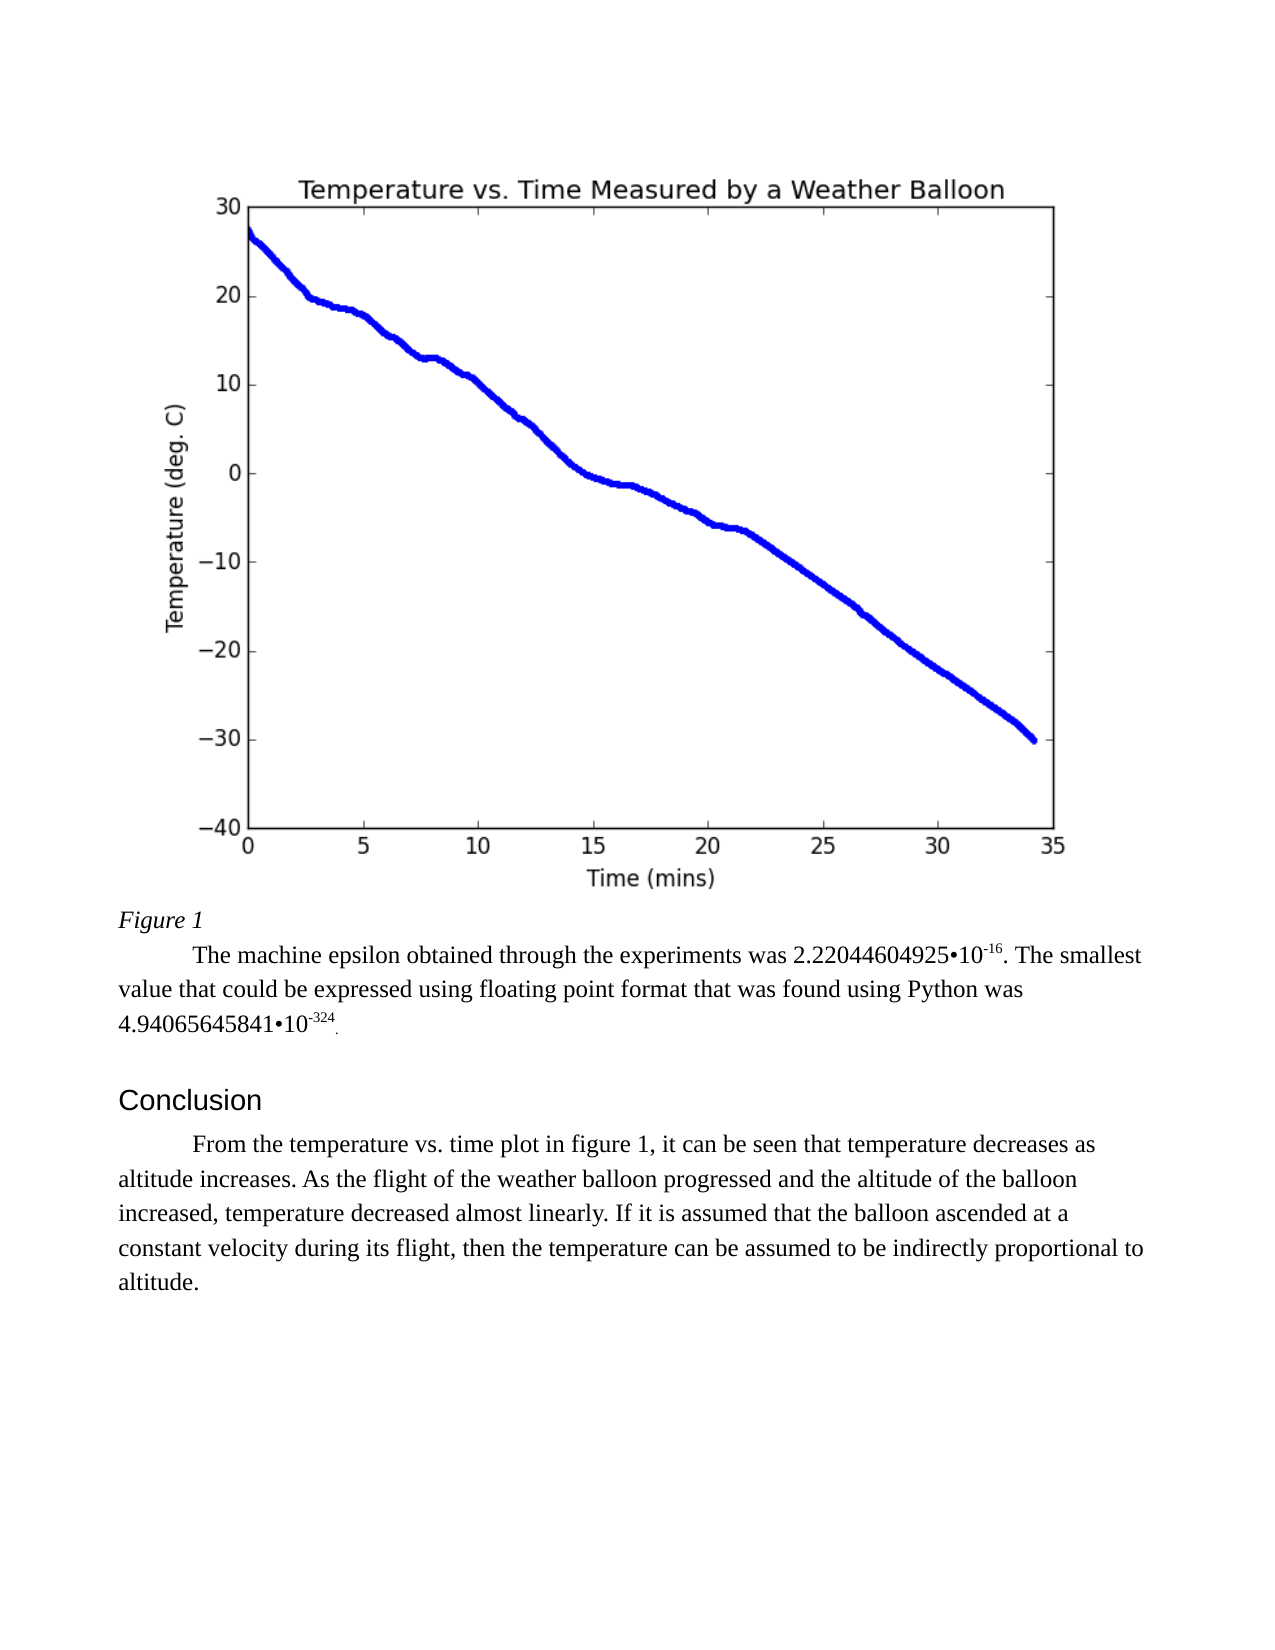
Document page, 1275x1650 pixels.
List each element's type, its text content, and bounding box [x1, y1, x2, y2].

text Figure 1 [118, 906, 1157, 934]
text [118, 118, 1157, 130]
text From the temperature vs. time plot in figure 1, it can be seen that temperature decreases as altitude increases. As the flight of the weather balloon progressed and the altitude of the balloon increased, temperature decreased almost linearly. If it is assumed that the balloon ascended at a constant velocity during its flight, then the temperature can be assumed to be indirectly proportional to altitude. [118, 1129, 1157, 1296]
text The machine epsilon obtained through the experiments was 2.22044604925•10-16. The smallest value that could be expressed using floating point format that was found using Python was 4.94065645841•10-324. [118, 934, 1157, 1038]
subtitle Conclusion [118, 1083, 1157, 1117]
picture [118, 130, 1157, 906]
